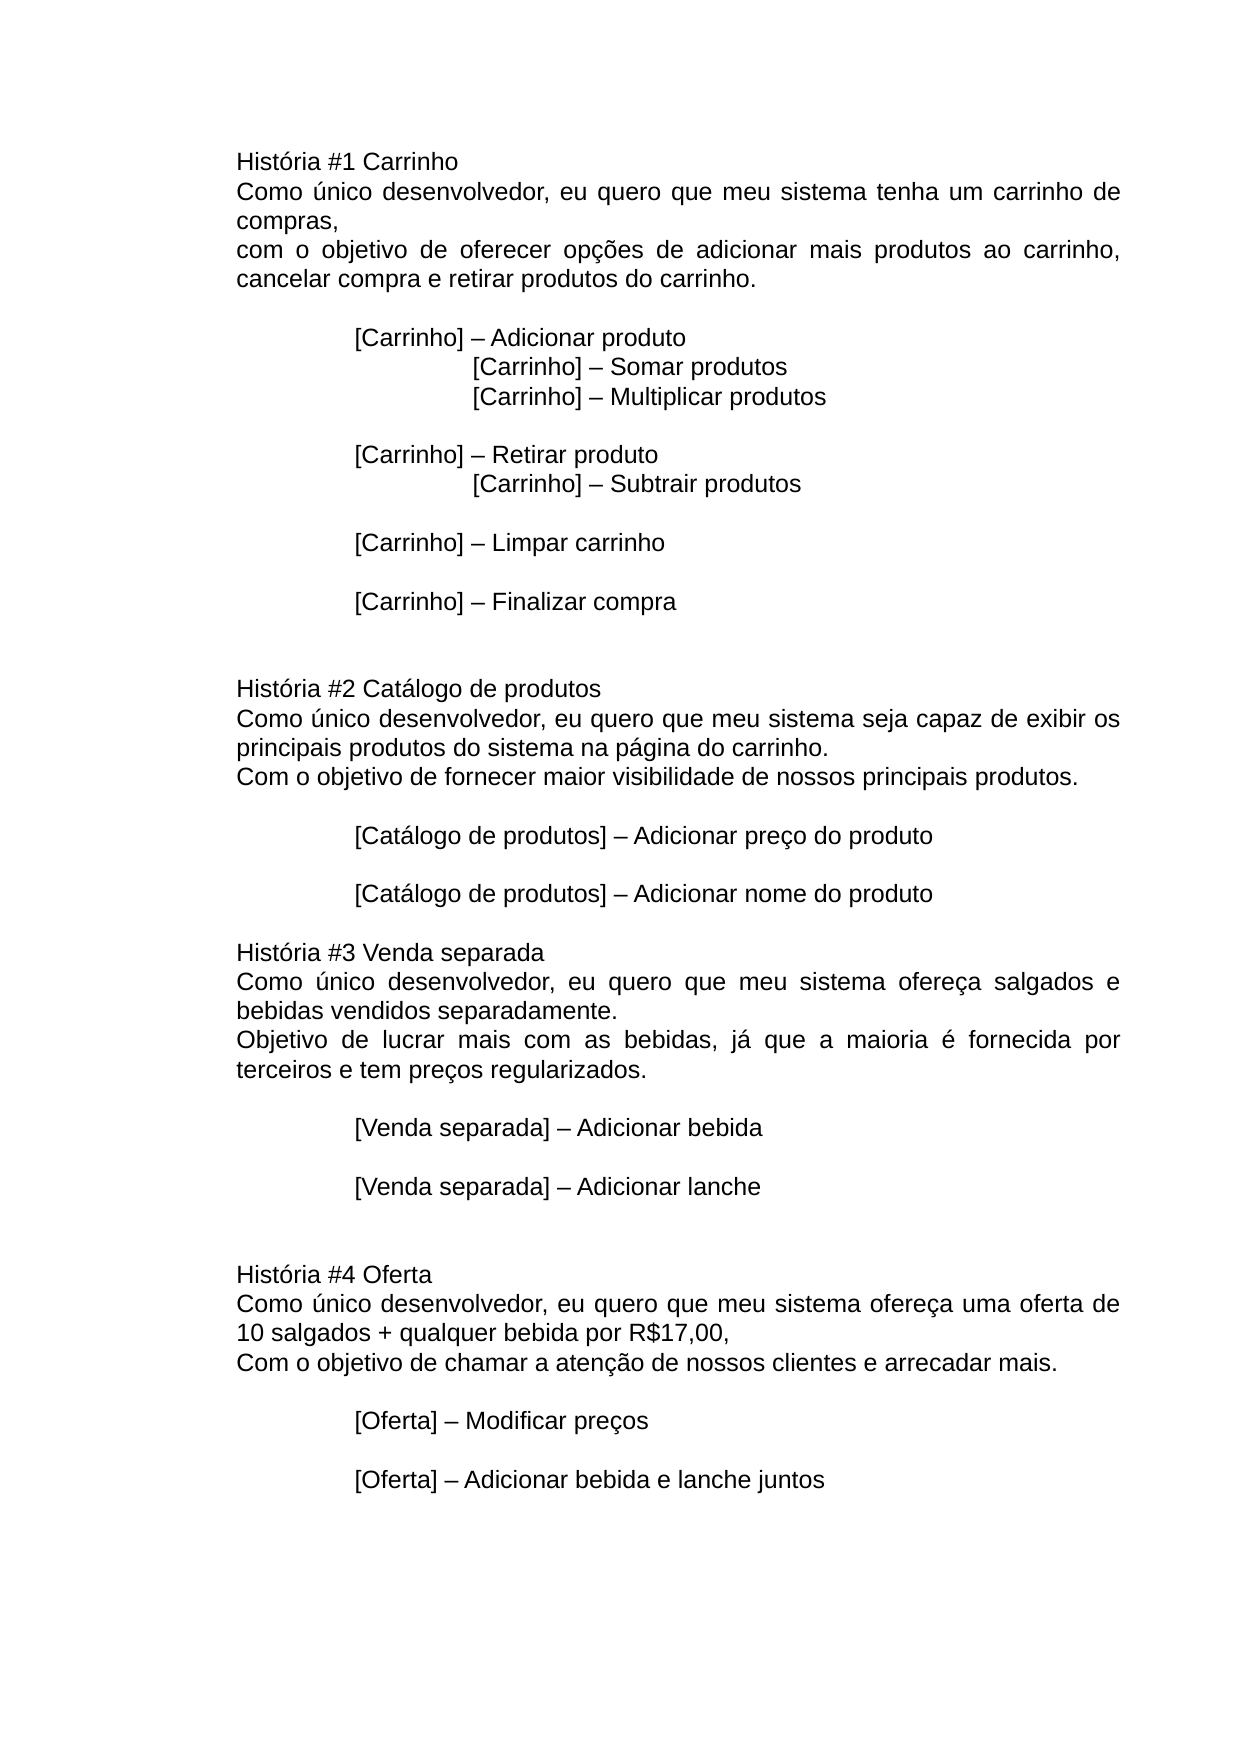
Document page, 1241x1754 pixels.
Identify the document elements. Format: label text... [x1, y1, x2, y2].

text [Carrinho] – Multiplicar produtos [472, 382, 1122, 410]
text História #1 Carrinho [236, 147, 1122, 176]
text [Oferta] – Adicionar bebida e lanche juntos [354, 1464, 1122, 1493]
text [Catálogo de produtos] – Adicionar preço do produto [354, 821, 1122, 849]
text [Oferta] – Modificar preços [354, 1406, 1122, 1435]
text Com o objetivo de fornecer maior visibilidade de nossos principais produtos. [236, 762, 1122, 791]
text História #4 Oferta [236, 1260, 1122, 1288]
text [Carrinho] – Adicionar produto [354, 323, 1122, 352]
text História #2 Catálogo de produtos [236, 674, 1122, 703]
text [Venda separada] – Adicionar bebida [354, 1113, 1122, 1142]
text Como único desenvolvedor, eu quero que meu sistema ofereça salgados e bebidas vendidos separadamente. [236, 967, 1122, 1025]
text com o objetivo de oferecer opções de adicionar mais produtos ao carrinho, cancelar compra e retirar produtos do carrinho. [236, 235, 1122, 293]
text [Carrinho] – Subtrair produtos [472, 469, 1122, 498]
text Como único desenvolvedor, eu quero que meu sistema seja capaz de exibir os principais produtos do sistema na página do carrinho. [236, 703, 1122, 762]
text Com o objetivo de chamar a atenção de nossos clientes e arrecadar mais. [236, 1347, 1122, 1376]
text [Carrinho] – Limpar carrinho [354, 528, 1122, 557]
text [Catálogo de produtos] – Adicionar nome do produto [354, 879, 1122, 908]
text [Venda separada] – Adicionar lanche [354, 1172, 1122, 1201]
text [Carrinho] – Finalizar compra [354, 586, 1122, 615]
text Objetivo de lucrar mais com as bebidas, já que a maioria é fornecida por terceiros e tem preços regularizados. [236, 1026, 1122, 1083]
text Como único desenvolvedor, eu quero que meu sistema tenha um carrinho de compras, [236, 177, 1122, 235]
text [Carrinho] – Retirar produto [354, 440, 1122, 469]
text [Carrinho] – Somar produtos [472, 352, 1122, 381]
text História #3 Venda separada [236, 938, 1122, 966]
text Como único desenvolvedor, eu quero que meu sistema ofereça uma oferta de 10 salgados + qualquer bebida por R$17,00, [236, 1289, 1122, 1347]
